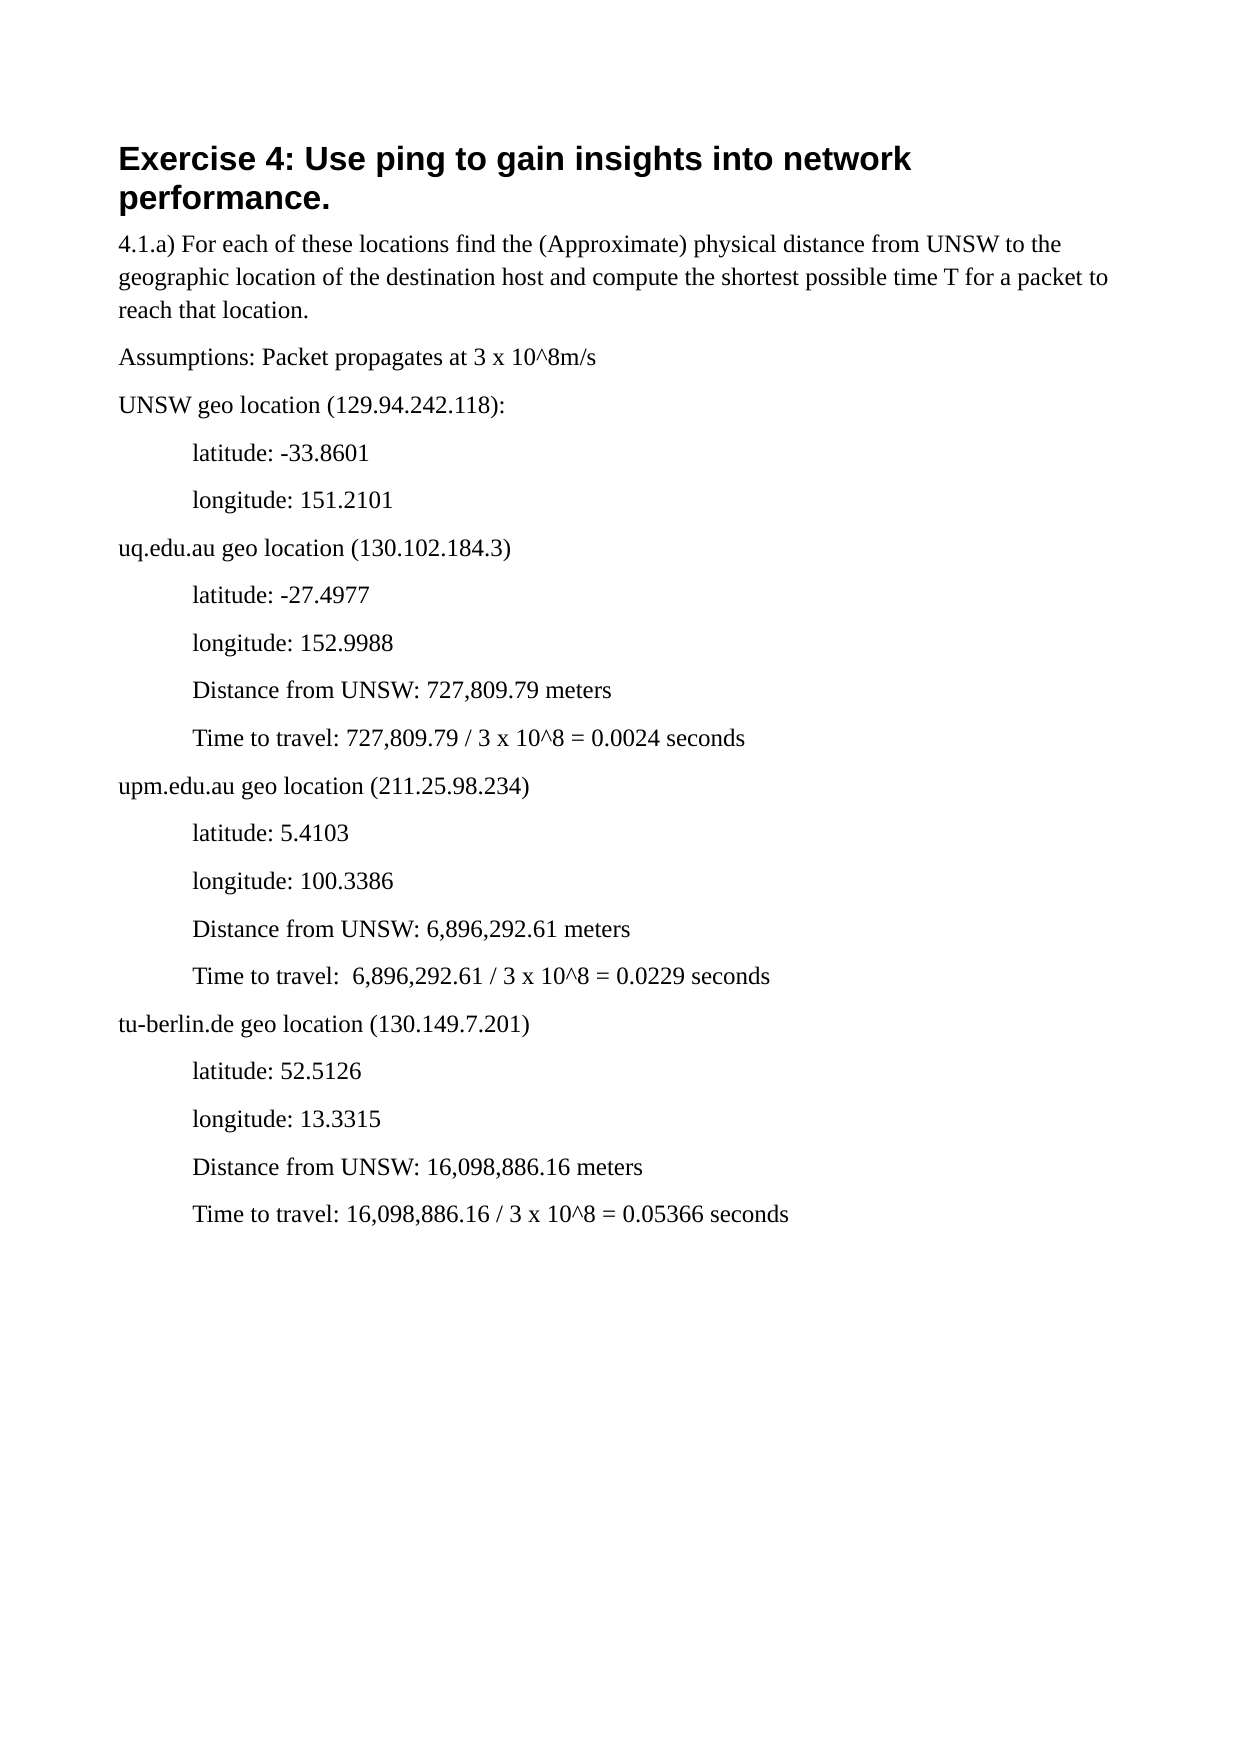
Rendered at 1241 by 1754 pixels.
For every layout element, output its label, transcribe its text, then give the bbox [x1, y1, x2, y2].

text longitude: 100.3386 [118, 866, 1122, 895]
text Distance from UNSW: 727,809.79 meters [118, 676, 1122, 704]
text Distance from UNSW: 6,896,292.61 meters [118, 914, 1122, 942]
text Time to travel: 6,896,292.61 / 3 x 10^8 = 0.0229 seconds [118, 961, 1122, 990]
text longitude: 13.3315 [118, 1104, 1122, 1133]
text upm.edu.au geo location (211.25.98.234) [118, 771, 1122, 799]
text tu-berlin.de geo location (130.149.7.201) [118, 1009, 1122, 1038]
text latitude: -33.8601 [118, 438, 1122, 466]
text longitude: 152.9988 [118, 628, 1122, 657]
text Assumptions: Packet propagates at 3 x 10^8m/s [118, 342, 1122, 371]
text longitude: 151.2101 [118, 485, 1122, 514]
text uq.edu.au geo location (130.102.184.3) [118, 533, 1122, 562]
text Distance from UNSW: 16,098,886.16 meters [118, 1152, 1122, 1180]
subtitle Exercise 4: Use ping to gain insights into network performance. [118, 139, 1122, 216]
text Time to travel: 727,809.79 / 3 x 10^8 = 0.0024 seconds [118, 723, 1122, 752]
text 4.1.a) For each of these locations find the (Approximate) physical distance from UNSW to the geographic location of the destination host and compute the shortest possible time T for a packet to reach that location. [118, 229, 1122, 323]
text UNSW geo location (129.94.242.118): [118, 390, 1122, 419]
text latitude: -27.4977 [118, 580, 1122, 609]
text latitude: 5.4103 [118, 818, 1122, 847]
text Time to travel: 16,098,886.16 / 3 x 10^8 = 0.05366 seconds [118, 1199, 1122, 1228]
text latitude: 52.5126 [118, 1056, 1122, 1085]
